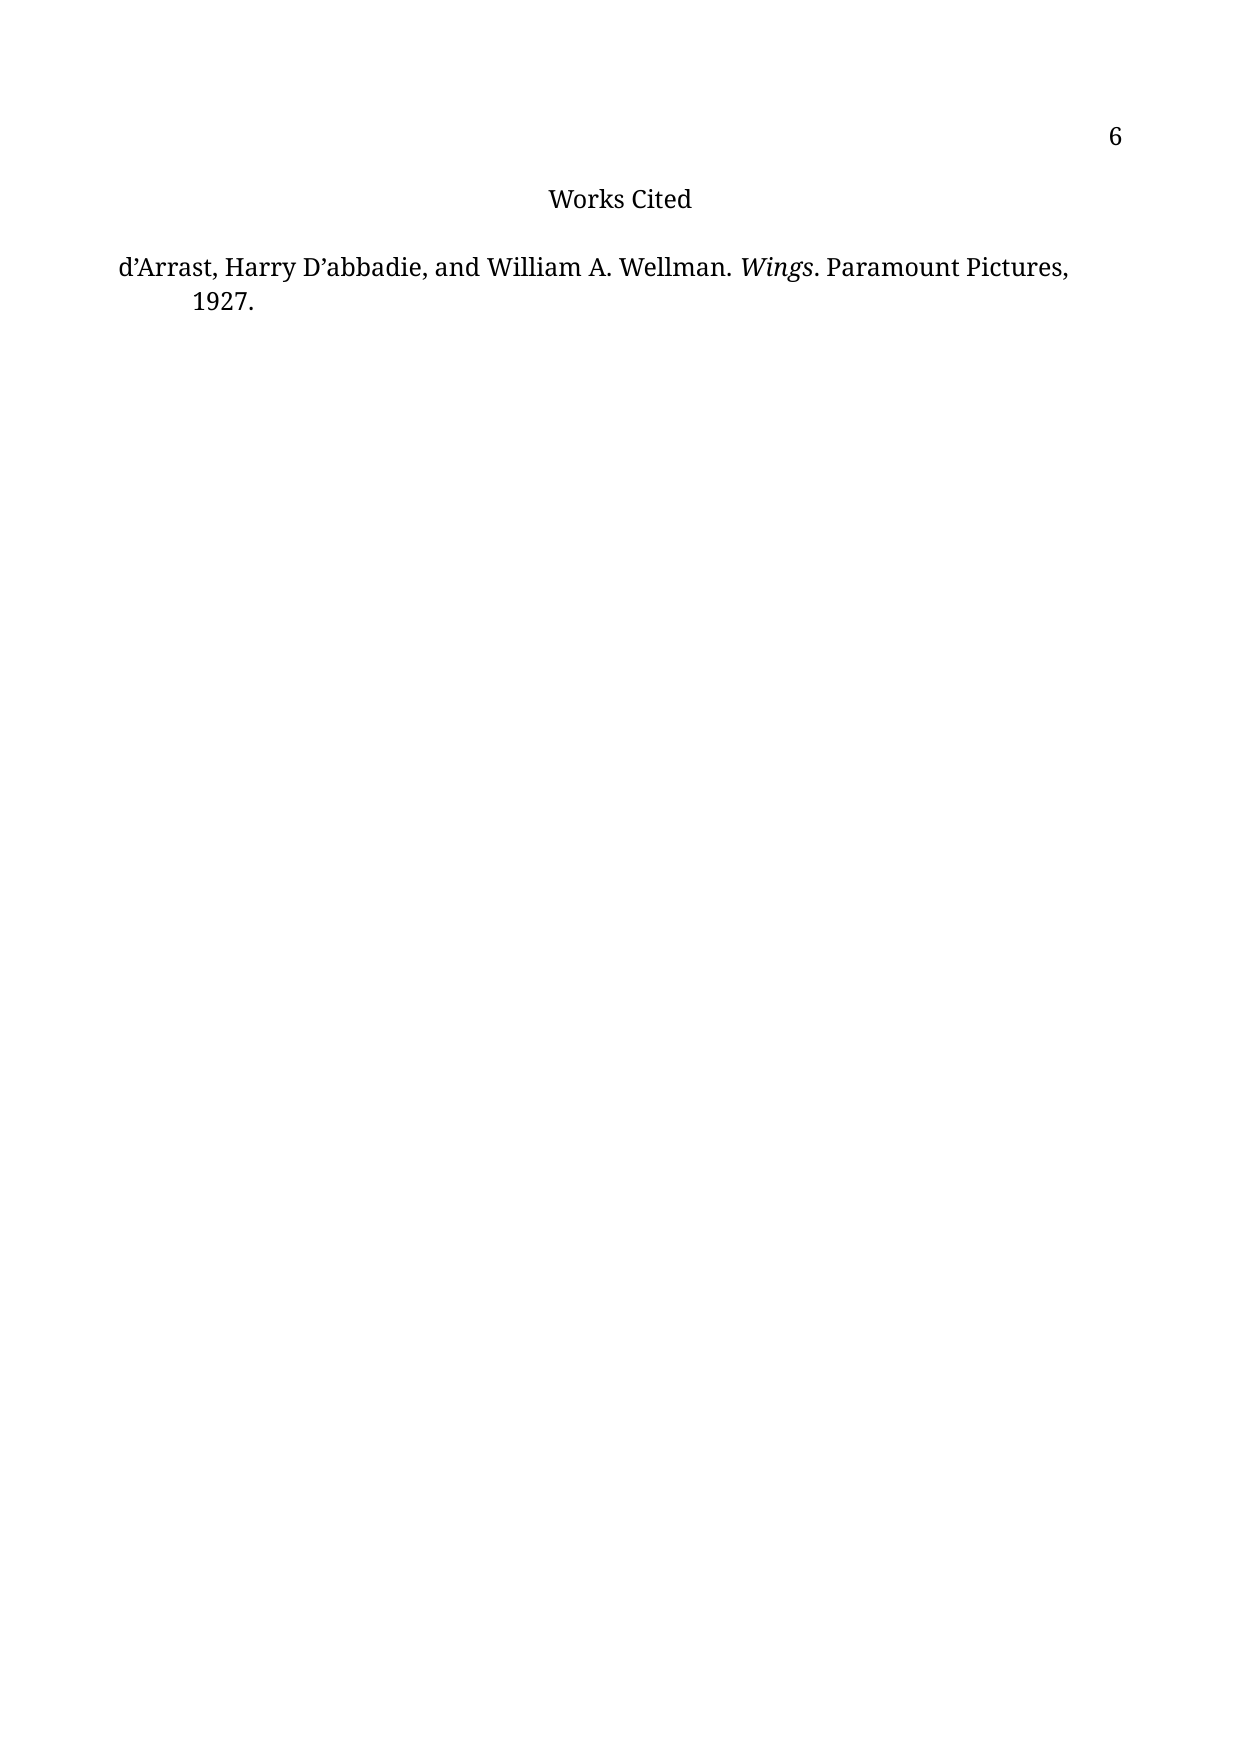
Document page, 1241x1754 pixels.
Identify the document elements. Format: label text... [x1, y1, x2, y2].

text Works Cited [118, 182, 1122, 216]
text d’Arrast, Harry D’abbadie, and William A. Wellman. Wings. Paramount Pictures, 1927. [118, 250, 1122, 318]
